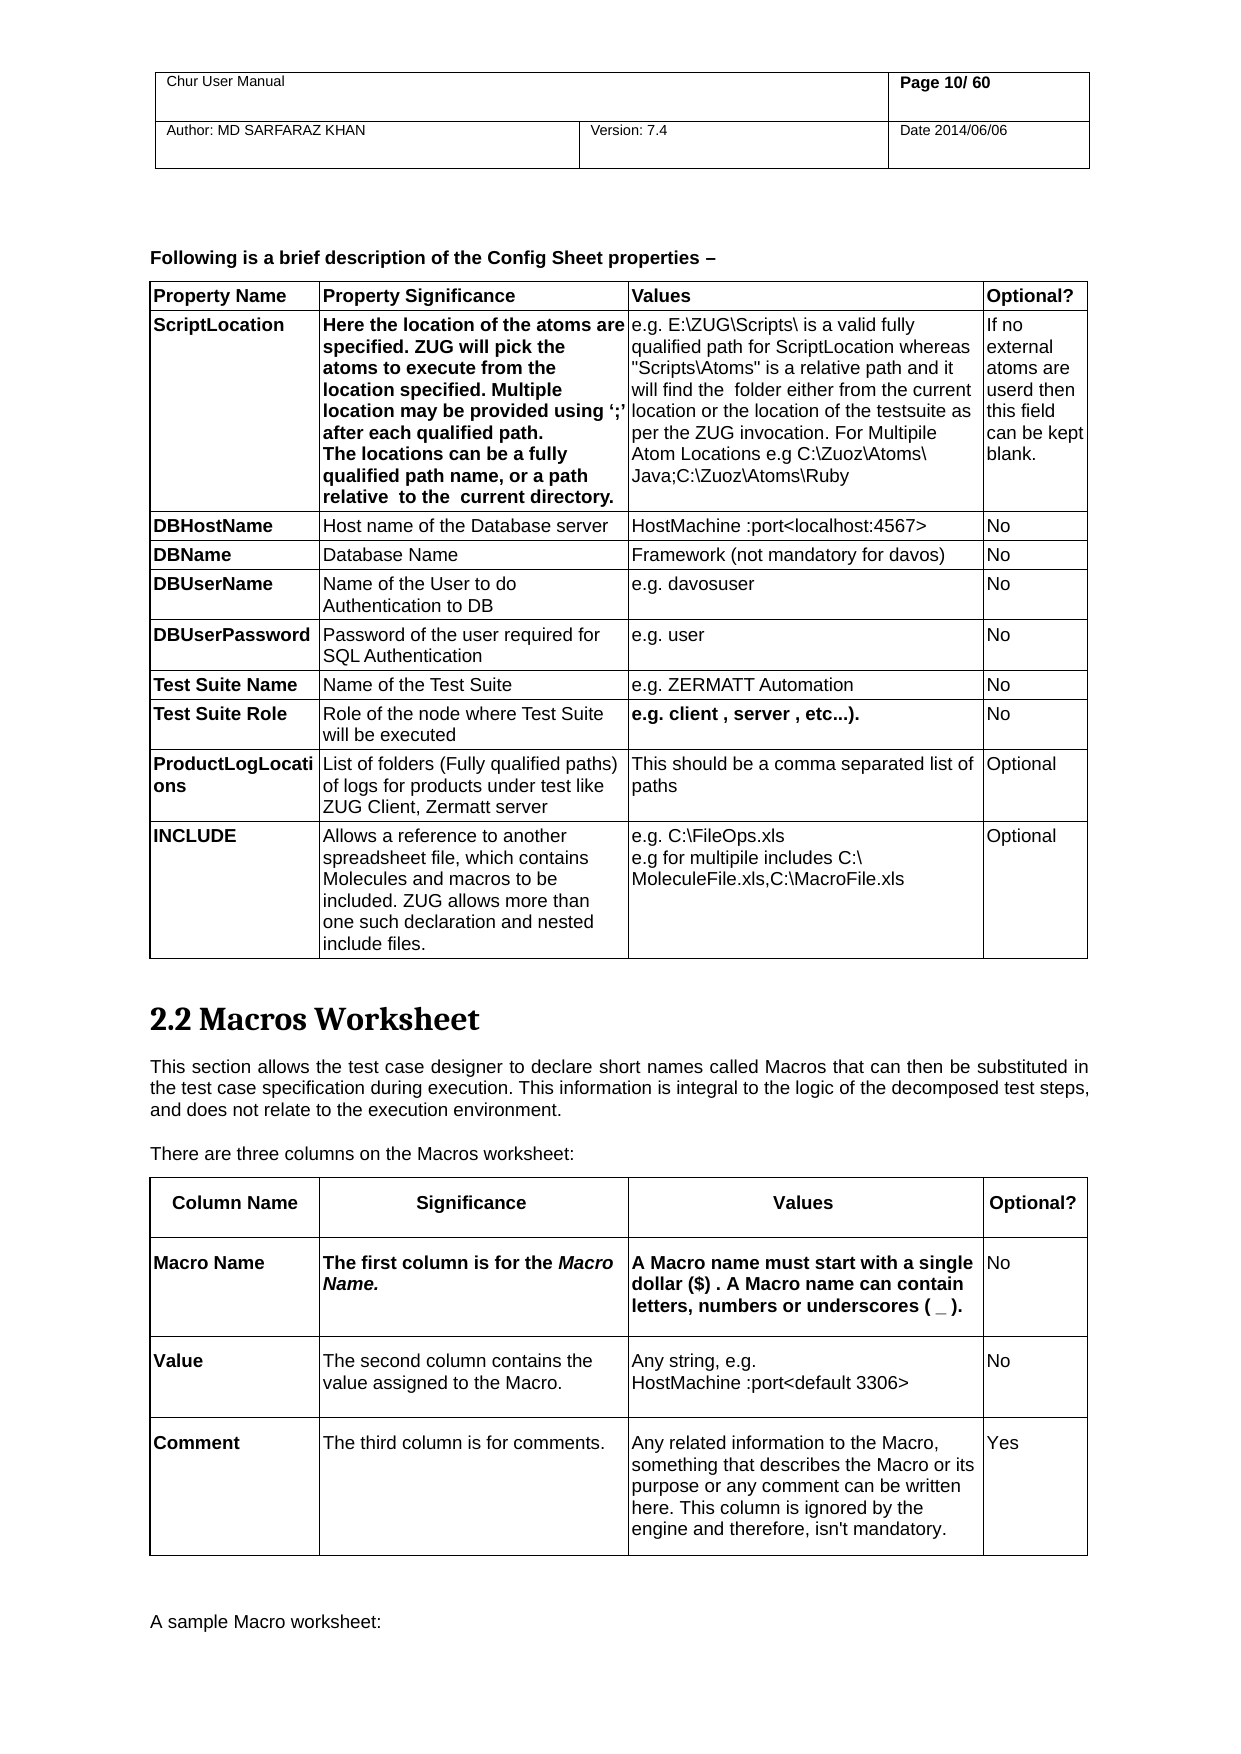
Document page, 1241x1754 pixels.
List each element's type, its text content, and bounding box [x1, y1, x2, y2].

table_cell Role of the node where Test Suite will be executed [320, 700, 628, 749]
table_cell No [984, 671, 1087, 698]
table_cell No [984, 1238, 1087, 1336]
table_cell A Macro name must start with a single dollar ($) . A Macro name can contain letters, numbers or underscores ( _ ). [629, 1238, 983, 1336]
table_header Values [629, 1178, 983, 1237]
table_cell DBUserPassword [151, 620, 319, 669]
table_cell Optional [984, 822, 1087, 957]
table_cell List of folders (Fully qualified paths) of logs for products under test like ZUG Client, Zermatt server [320, 750, 628, 821]
table_cell e.g. C:\FileOps.xls e.g for multipile includes C:\MoleculeFile.xls,C:\MacroFile.xls [629, 822, 983, 957]
table_cell The third column is for comments. [320, 1418, 628, 1555]
table_cell No [984, 570, 1087, 619]
table_header Column Name [151, 1178, 319, 1237]
table_cell Password of the user required for SQL Authentication [320, 620, 628, 669]
table_cell DBName [151, 541, 319, 569]
table_cell Any string, e.g. HostMachine :port<default 3306> [629, 1337, 983, 1417]
table_cell Test Suite Name [151, 671, 319, 698]
table_cell Framework (not mandatory for davos) [629, 541, 983, 569]
table_cell This should be a comma separated list of paths [629, 750, 983, 821]
table_header Optional? [984, 282, 1087, 310]
table_header Values [629, 282, 983, 310]
table_cell The first column is for the Macro Name. [320, 1238, 628, 1336]
table_header Optional? [984, 1178, 1087, 1237]
table_cell e.g. davosuser [629, 570, 983, 619]
table_cell ProductLogLocations [151, 750, 319, 821]
table_cell No [984, 541, 1087, 569]
text 2.2 Macros Worksheet [150, 1000, 1090, 1038]
table_cell Allows a reference to another spreadsheet file, which contains Molecules and macros to be included. ZUG allows more than one such declaration and nested include files. [320, 822, 628, 957]
table_cell DBHostName [151, 512, 319, 540]
table_cell Comment [151, 1418, 319, 1555]
table_cell Value [151, 1337, 319, 1417]
text This section allows the test case designer to declare short names called Macros that can then be substituted in the test case specification during execution. This information is integral to the logic of the decomposed test steps, and does not relate to the execution environment. [150, 1055, 1090, 1120]
table_cell Name of the Test Suite [320, 671, 628, 698]
table_cell e.g. ZERMATT Automation [629, 671, 983, 698]
text There are three columns on the Macros worksheet: [150, 1143, 1090, 1164]
table_cell The second column contains the value assigned to the Macro. [320, 1337, 628, 1417]
table_cell Macro Name [151, 1238, 319, 1336]
table_cell e.g. client , server , etc...). [629, 700, 983, 749]
table_cell No [984, 700, 1087, 749]
table_cell Test Suite Role [151, 700, 319, 749]
table_cell ScriptLocation [151, 311, 319, 511]
table_cell Any related information to the Macro, something that describes the Macro or its purpose or any comment can be written here. This column is ignored by the engine and therefore, isn't mandatory. [629, 1418, 983, 1555]
table_cell INCLUDE [151, 822, 319, 957]
table_cell If no external atoms are userd then this field can be kept blank. [984, 311, 1087, 511]
table_cell HostMachine :port<localhost:4567> [629, 512, 983, 540]
table_cell No [984, 1337, 1087, 1417]
text A sample Macro worksheet: [150, 1611, 1090, 1632]
table_cell Name of the User to do Authentication to DB [320, 570, 628, 619]
table_cell Host name of the Database server [320, 512, 628, 540]
table_cell No [984, 620, 1087, 669]
table_cell Optional [984, 750, 1087, 821]
table_cell DBUserName [151, 570, 319, 619]
table_header Significance [320, 1178, 628, 1237]
table_header Property Significance [320, 282, 628, 310]
table_header Property Name [151, 282, 319, 310]
text Following is a brief description of the Config Sheet properties – [150, 247, 1090, 268]
table_cell e.g. user [629, 620, 983, 669]
table_cell e.g. E:\ZUG\Scripts\ is a valid fully qualified path for ScriptLocation whereas "Scripts\Atoms" is a relative path and it will find the folder either from the current location or the location of the testsuite as per the ZUG invocation. For Multipile Atom Locations e.g C:\Zuoz\Atoms\Java;C:\Zuoz\Atoms\Ruby [629, 311, 983, 511]
table_cell Yes [984, 1418, 1087, 1555]
table_cell No [984, 512, 1087, 540]
table_cell Database Name [320, 541, 628, 569]
table_cell Here the location of the atoms are specified. ZUG will pick the atoms to execute from the location specified. Multiple location may be provided using ‘;’ after each qualified path. The locations can be a fully qualified path name, or a path relative to the current directory. [320, 311, 628, 511]
